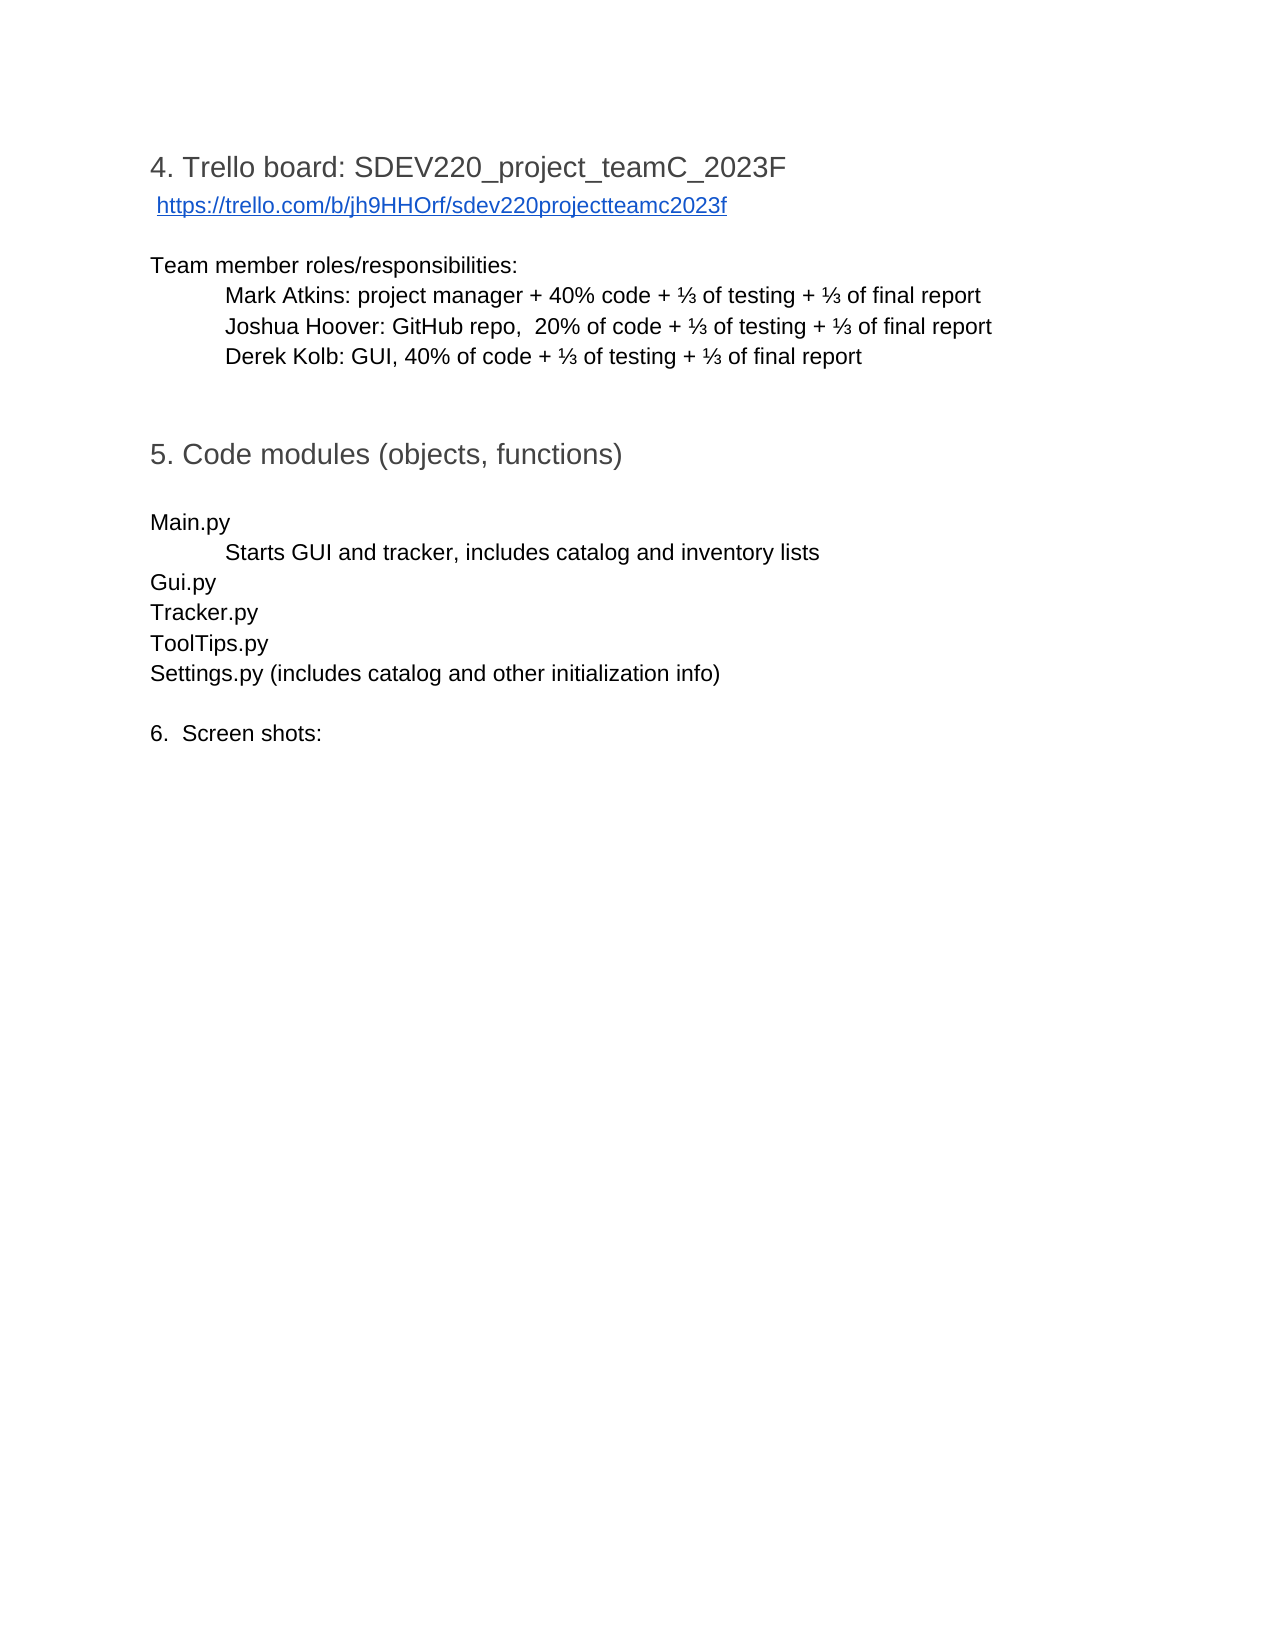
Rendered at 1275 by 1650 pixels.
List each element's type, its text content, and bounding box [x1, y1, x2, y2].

text https://trello.com/b/jh9HHOrf/sdev220projectteamc2023f [150, 192, 1125, 218]
text Main.py [150, 509, 1125, 535]
text 6. Screen shots: [150, 720, 1125, 747]
text Gui.py [150, 569, 1125, 596]
text ToolTips.py [150, 629, 1125, 656]
text Starts GUI and tracker, includes catalog and inventory lists [150, 539, 1125, 565]
text Joshua Hoover: GitHub repo, 20% of code + ⅓ of testing + ⅓ of final report [150, 313, 1125, 339]
text Derek Kolb: GUI, 40% of code + ⅓ of testing + ⅓ of final report [150, 343, 1125, 369]
text Team member roles/responsibilities: [150, 252, 1125, 279]
text Settings.py (includes catalog and other initialization info) [150, 660, 1125, 686]
text Tracker.py [150, 599, 1125, 626]
subtitle 4. Trello board: SDEV220_project_teamC_2023F [150, 150, 1125, 183]
text Mark Atkins: project manager + 40% code + ⅓ of testing + ⅓ of final report [150, 282, 1125, 309]
subtitle 5. Code modules (objects, functions) [150, 437, 1125, 470]
